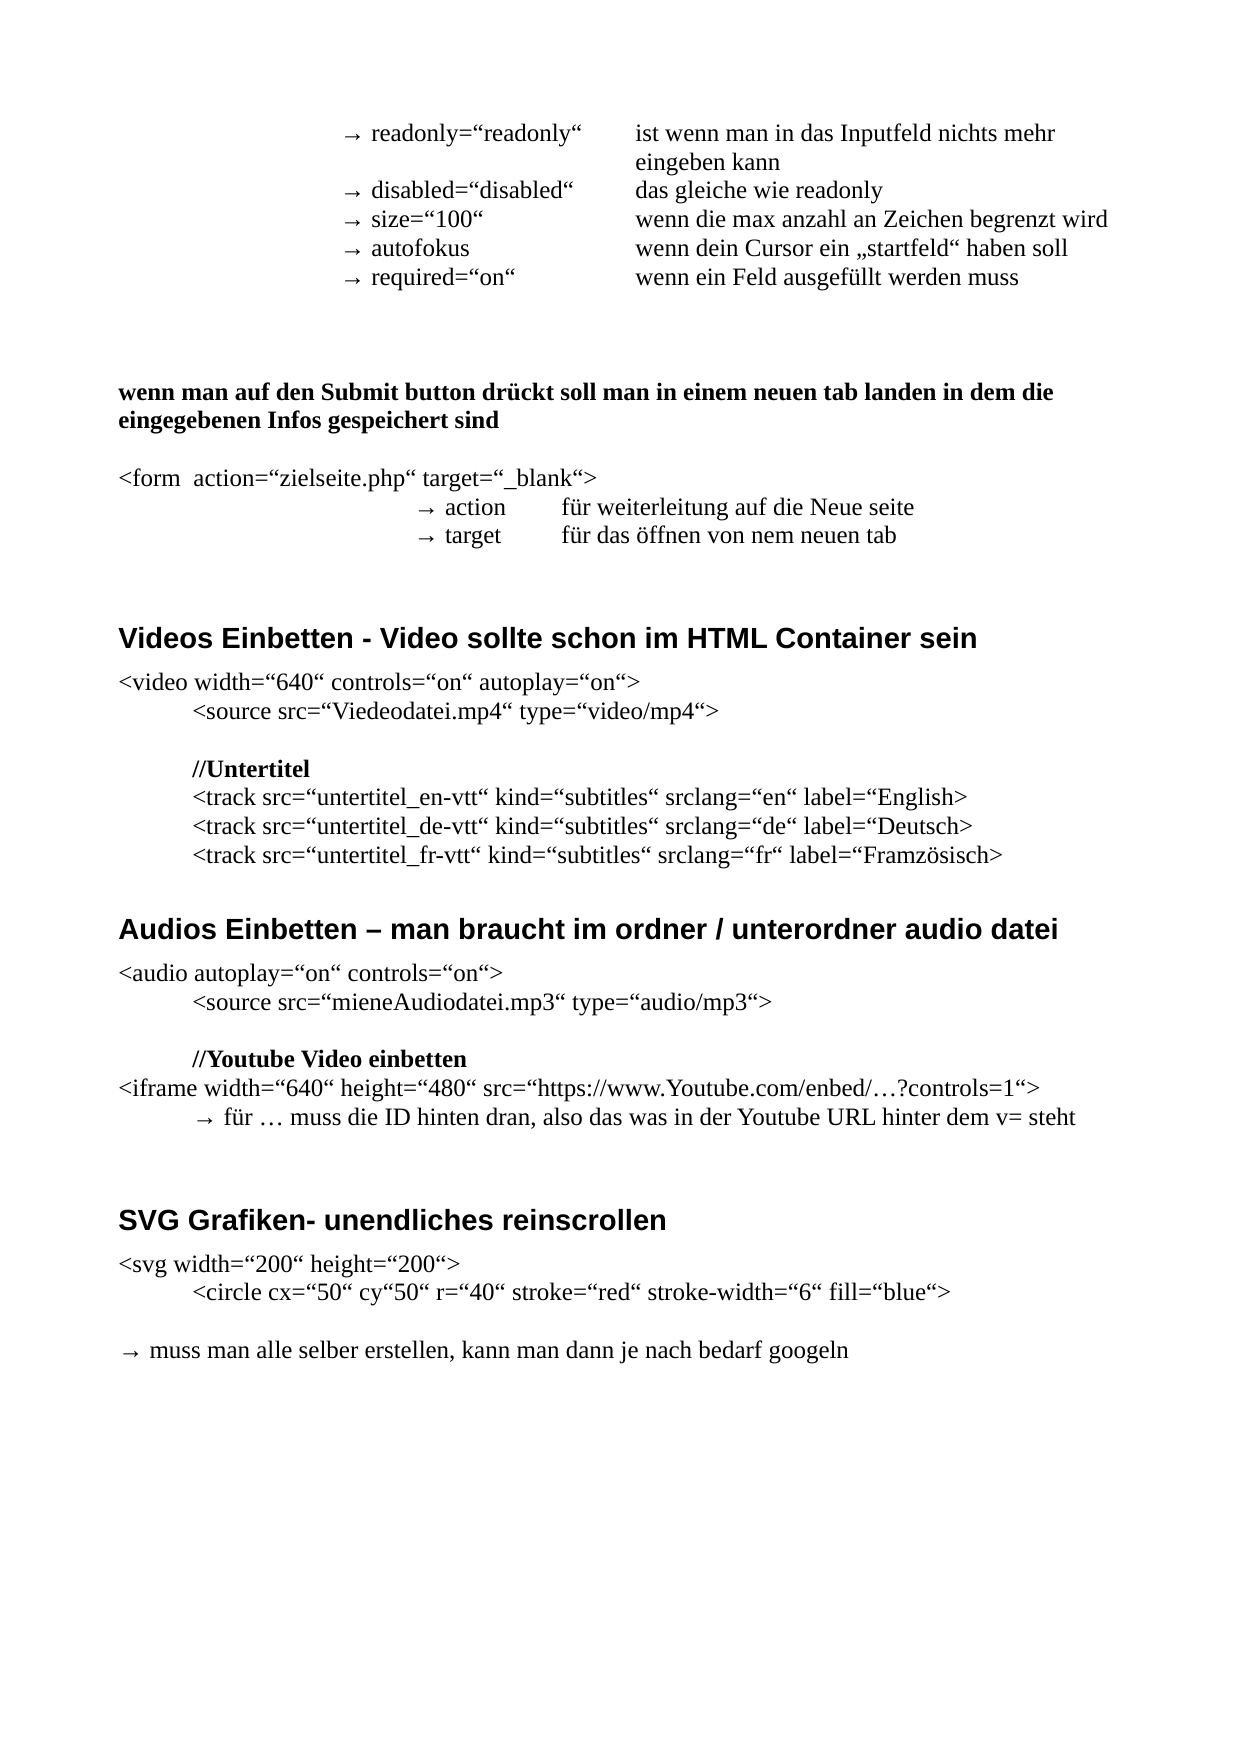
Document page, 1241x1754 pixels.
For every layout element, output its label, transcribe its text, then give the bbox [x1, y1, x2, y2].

text wenn man auf den Submit button drückt soll man in einem neuen tab landen in dem die eingegebenen Infos gespeichert sind [118, 377, 1122, 434]
text <source src=“mieneAudiodatei.mp3“ type=“audio/mp3“> [118, 987, 1122, 1016]
text → autofokus wenn dein Cursor ein „startfeld“ haben soll [118, 233, 1122, 262]
text <source src=“Viedeodatei.mp4“ type=“video/mp4“> [118, 696, 1122, 725]
subtitle Audios Einbetten – man braucht im ordner / unterordner audio datei [118, 912, 1122, 946]
text → für … muss die ID hinten dran, also das was in der Youtube URL hinter dem v= steht [118, 1102, 1122, 1131]
text <video width=“640“ controls=“on“ autoplay=“on“> [118, 667, 1122, 696]
text <circle cx=“50“ cy“50“ r=“40“ stroke=“red“ stroke-width=“6“ fill=“blue“> [118, 1277, 1122, 1306]
text //Untertitel [118, 754, 1122, 782]
text → action für weiterleitung auf die Neue seite [118, 492, 1122, 521]
text → disabled=“disabled“ das gleiche wie readonly [118, 176, 1122, 204]
subtitle Videos Einbetten - Video sollte schon im HTML Container sein [118, 621, 1122, 655]
text //Youtube Video einbetten [118, 1044, 1122, 1073]
text <iframe width=“640“ height=“480“ src=“https://www.Youtube.com/enbed/…?controls=1“> [118, 1073, 1122, 1102]
text → required=“on“ wenn ein Feld ausgefüllt werden muss [118, 262, 1122, 291]
text <form action=“zielseite.php“ target=“_blank“> [118, 463, 1122, 492]
text <audio autoplay=“on“ controls=“on“> [118, 958, 1122, 987]
text <svg width=“200“ height=“200“> [118, 1249, 1122, 1277]
subtitle SVG Grafiken- unendliches reinscrollen [118, 1203, 1122, 1236]
text → readonly=“readonly“ ist wenn man in das Inputfeld nichts mehr eingeben kann [118, 118, 1122, 176]
text → size=“100“ wenn die max anzahl an Zeichen begrenzt wird [118, 204, 1122, 233]
text → muss man alle selber erstellen, kann man dann je nach bedarf googeln [118, 1335, 1122, 1364]
text <track src=“untertitel_fr-vtt“ kind=“subtitles“ srclang=“fr“ label=“Framzösisch> [118, 840, 1122, 869]
text <track src=“untertitel_de-vtt“ kind=“subtitles“ srclang=“de“ label=“Deutsch> [118, 811, 1122, 840]
text → target für das öffnen von nem neuen tab [118, 521, 1122, 549]
text <track src=“untertitel_en-vtt“ kind=“subtitles“ srclang=“en“ label=“English> [118, 782, 1122, 811]
